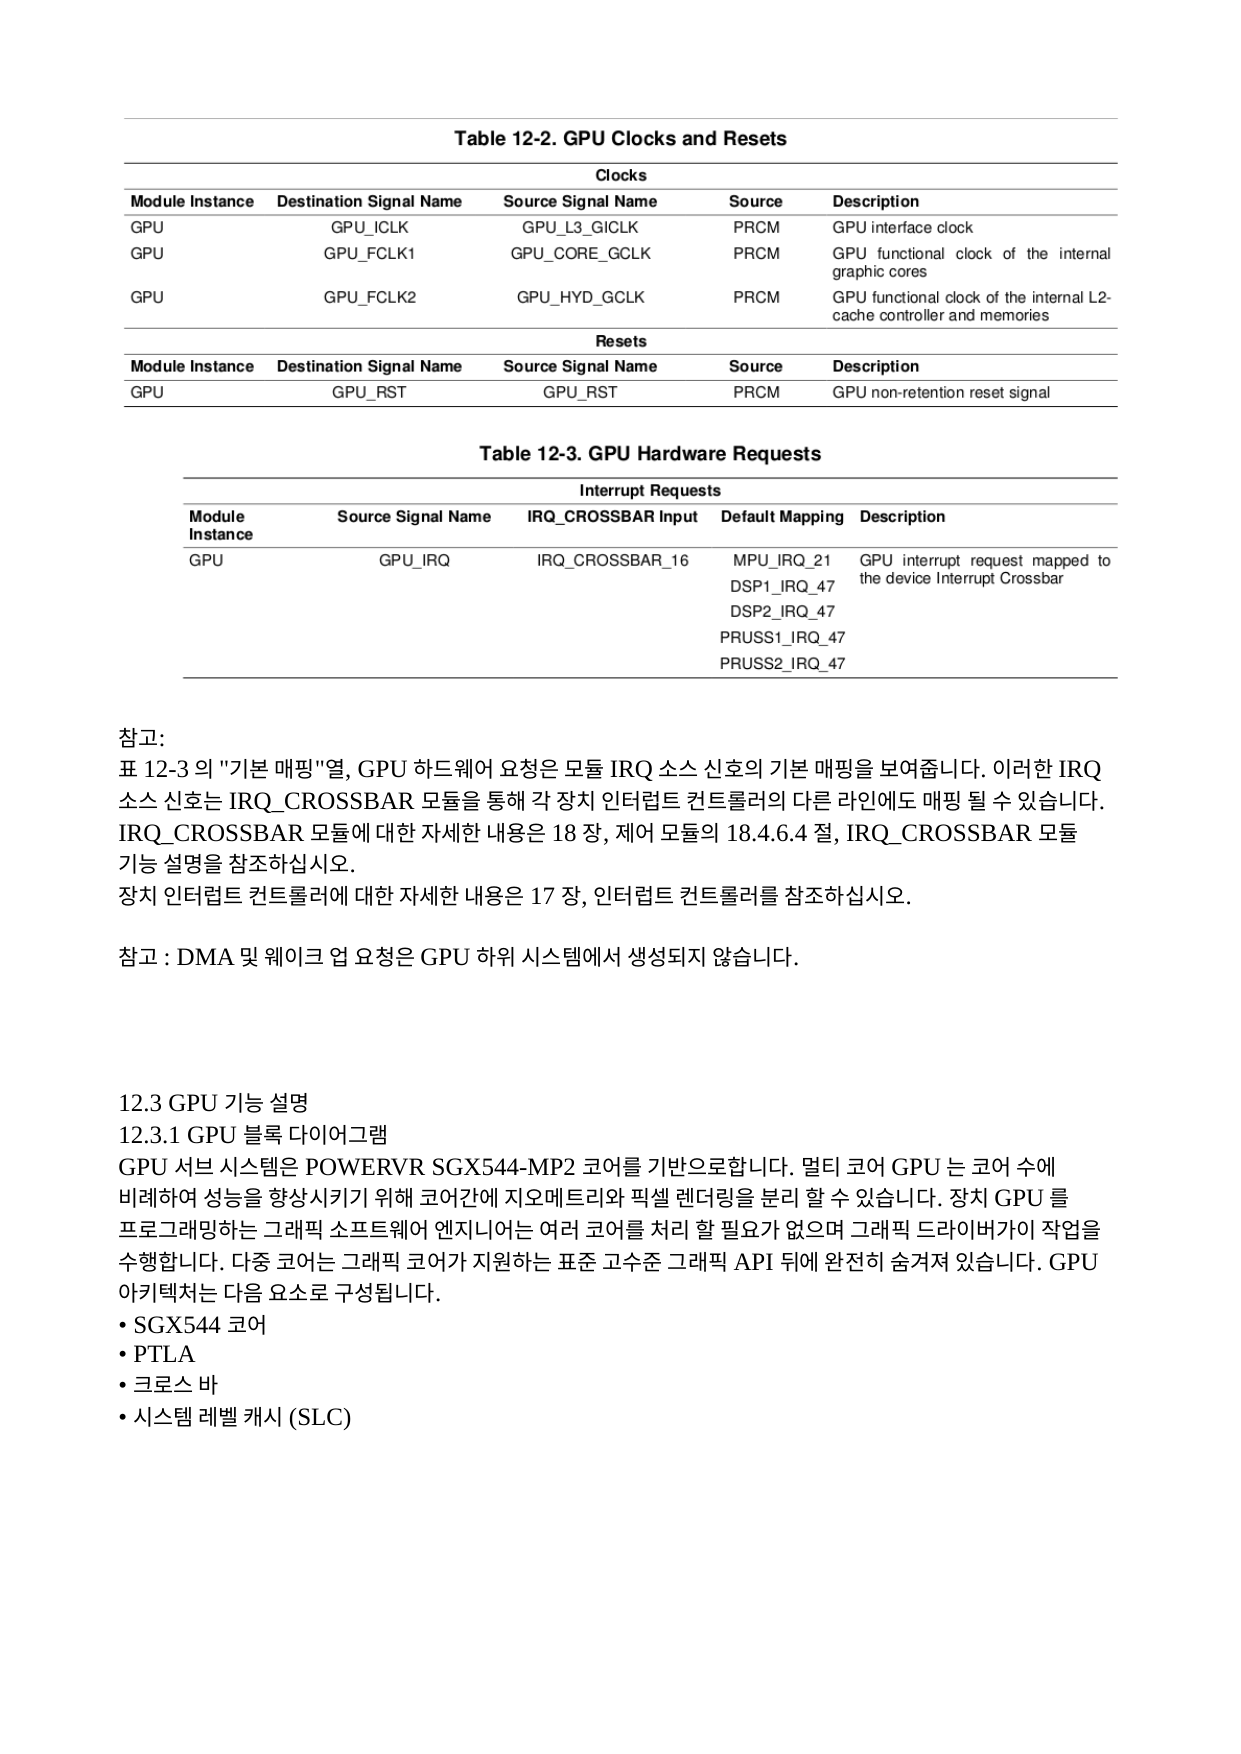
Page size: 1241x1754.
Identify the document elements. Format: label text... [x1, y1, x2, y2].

text 참고 : DMA 및 웨이크 업 요청은 GPU 하위 시스템에서 생성되지 않습니다. [118, 939, 1122, 971]
text 장치 인터럽트 컨트롤러에 대한 자세한 내용은 17 장, 인터럽트 컨트롤러를 참조하십시오. [118, 879, 1122, 911]
text • 크로스 바 [118, 1368, 1122, 1400]
text 12.3.1 GPU 블록 다이어그램 [118, 1118, 1122, 1149]
text IRQ_CROSSBAR 모듈에 대한 자세한 내용은 18 장, 제어 모듈의 18.4.6.4 절, IRQ_CROSSBAR 모듈 기능 설명을 참조하십시오. [118, 816, 1122, 879]
text 표 12-3의 "기본 매핑"열, GPU 하드웨어 요청은 모듈 IRQ 소스 신호의 기본 매핑을 보여줍니다. 이러한 IRQ 소스 신호는 IRQ_CROSSBAR 모듈을 통해 각 장치 인터럽트 컨트롤러의 다른 라인에도 매핑 될 수 있습니다. [118, 752, 1122, 816]
text • PTLA [118, 1339, 1122, 1368]
text 참고: [118, 721, 1122, 752]
text • 시스템 레벨 캐시 (SLC) [118, 1400, 1122, 1432]
text GPU 서브 시스템은 POWERVR SGX544-MP2 코어를 기반으로합니다. 멀티 코어 GPU는 코어 수에 비례하여 성능을 향상시키기 위해 코어간에 지오메트리와 픽셀 렌더링을 분리 할 수 있습니다. 장치 GPU를 프로그래밍하는 그래픽 소프트웨어 엔지니어는 여러 코어를 처리 할 필요가 없으며 그래픽 드라이버가이 작업을 수행합니다. 다중 코어는 그래픽 코어가 지원하는 표준 고수준 그래픽 API 뒤에 완전히 숨겨져 있습니다. GPU 아키텍처는 다음 요소로 구성됩니다. [118, 1149, 1122, 1308]
picture [118, 118, 1123, 692]
text 12.3 GPU 기능 설명 [118, 1086, 1122, 1118]
text • SGX544 코어 [118, 1308, 1122, 1339]
